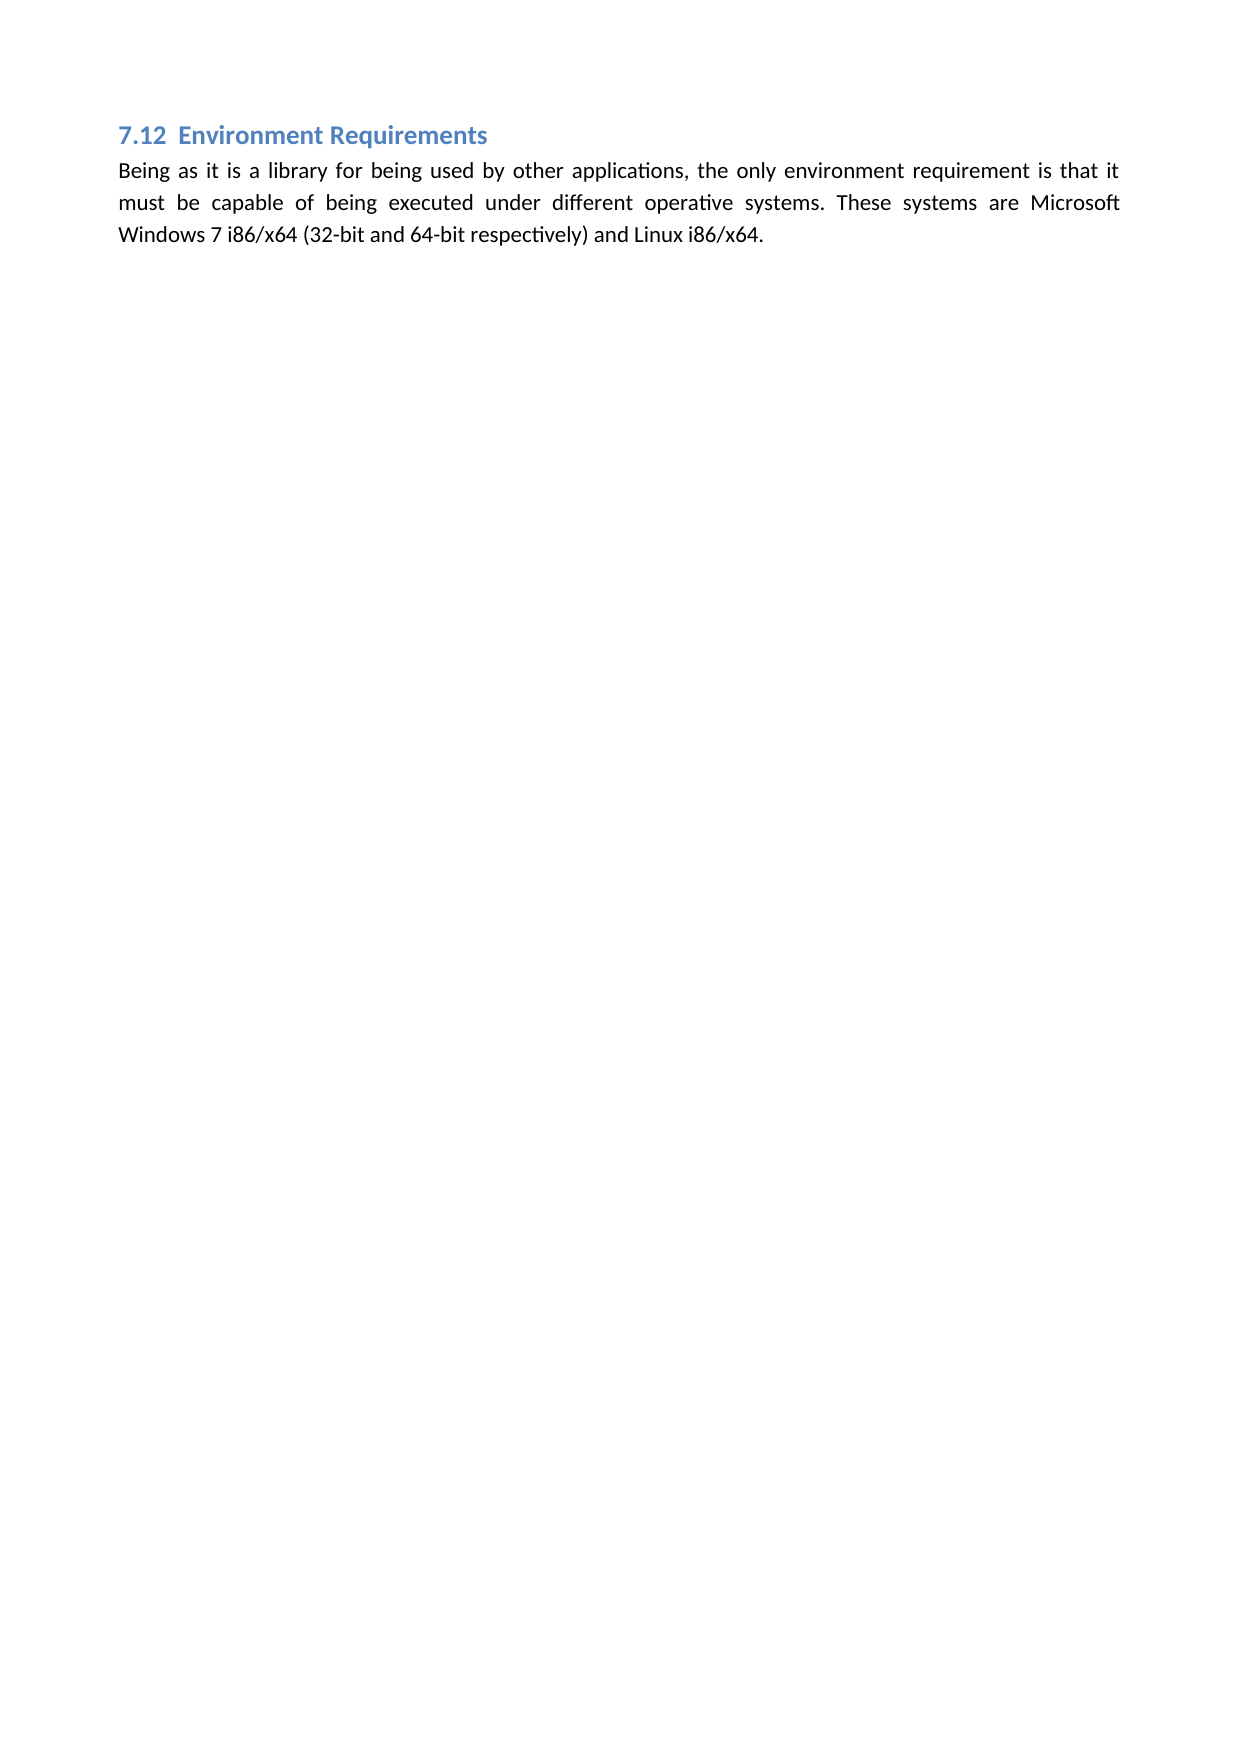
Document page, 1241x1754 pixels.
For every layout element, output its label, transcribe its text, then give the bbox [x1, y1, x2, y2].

subtitle Environment Requirements [118, 118, 1122, 151]
text Being as it is a library for being used by other applications, the only environment requirement is that it must be capable of being executed under different operative systems. These systems are Microsoft Windows 7 i86/x64 (32-bit and 64-bit respectively) and Linux i86/x64. [118, 156, 1122, 248]
